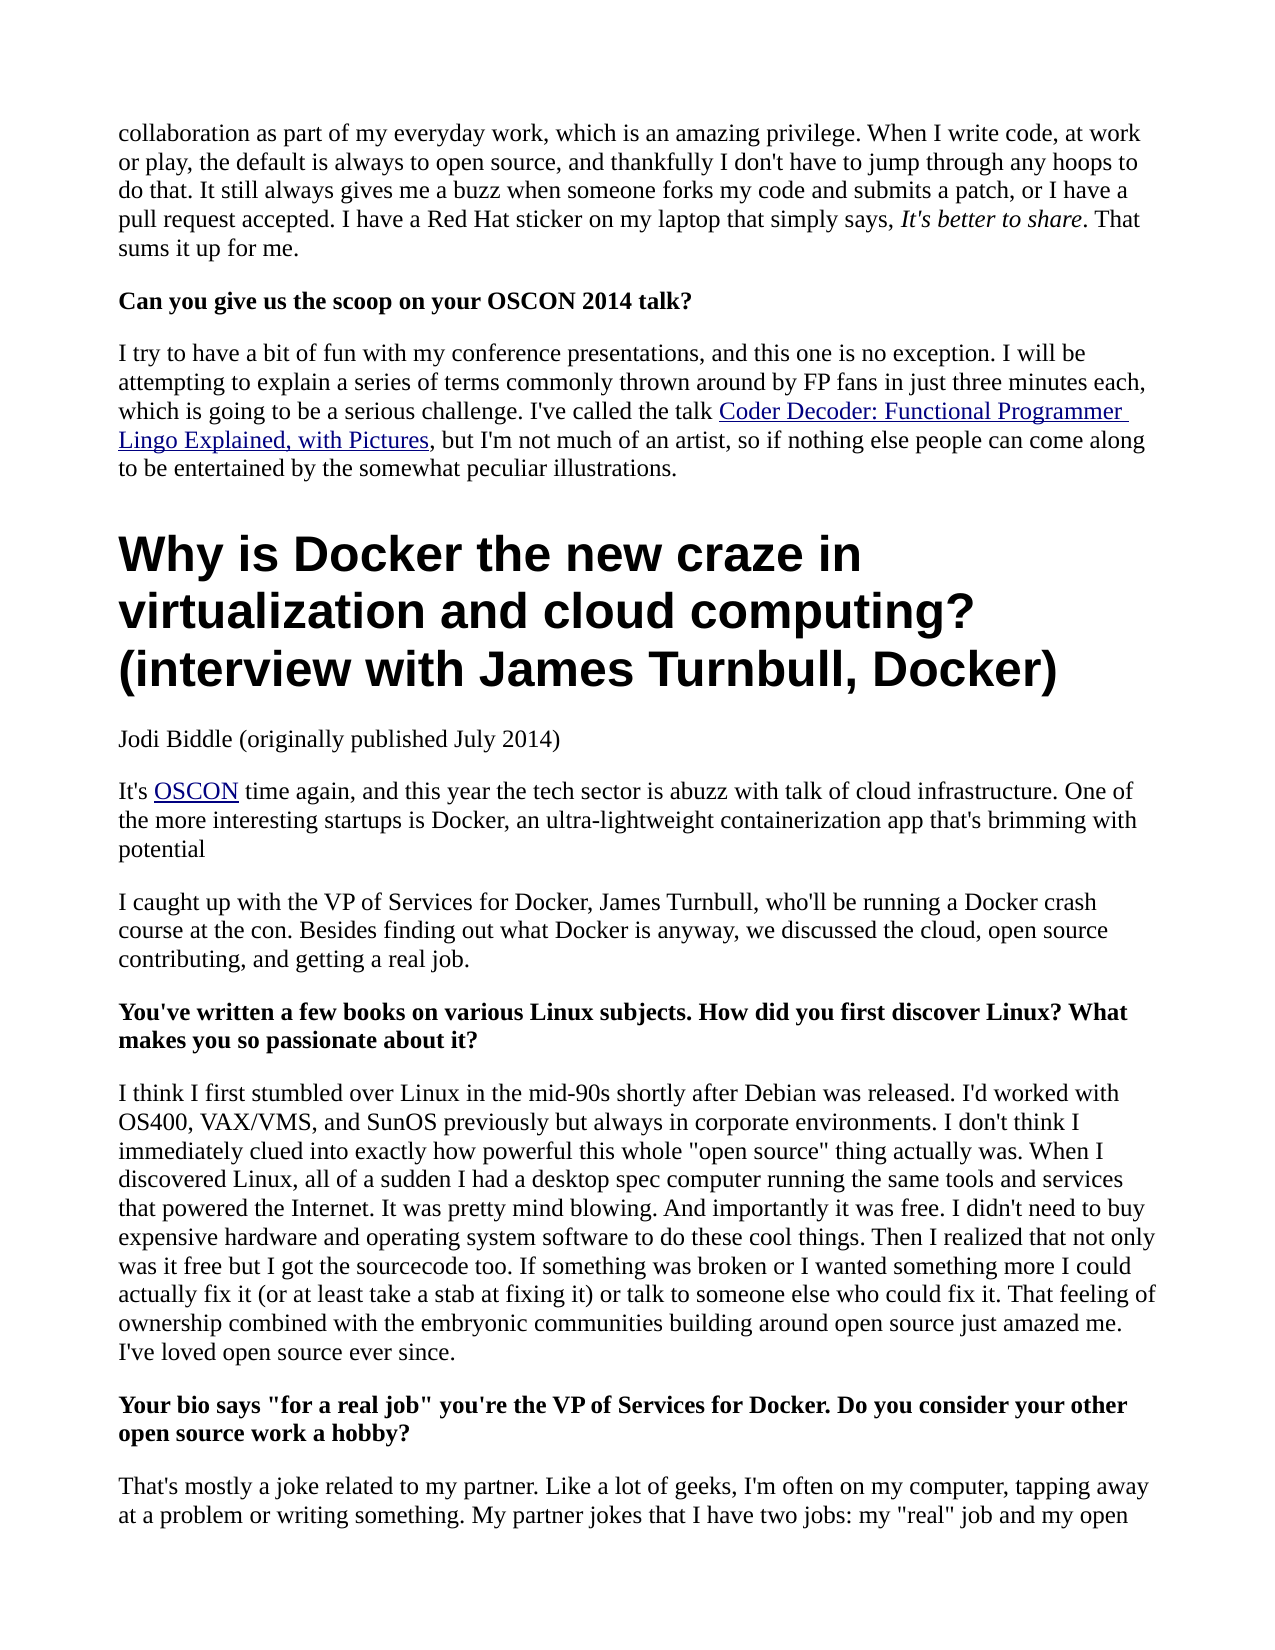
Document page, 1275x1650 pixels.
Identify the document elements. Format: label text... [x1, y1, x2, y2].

text You've written a few books on various Linux subjects. How did you first discover Linux? What makes you so passionate about it? [118, 997, 1157, 1054]
text I try to have a bit of fun with my conference presentations, and this one is no exception. I will be attempting to explain a series of terms commonly thrown around by FP fans in just three minutes each, which is going to be a serious challenge. I've called the talk Coder Decoder: Functional Programmer Lingo Explained, with Pictures, but I'm not much of an artist, so if nothing else people can come along to be entertained by the somewhat peculiar illustrations. [118, 338, 1157, 482]
text Can you give us the scoop on your OSCON 2014 talk? [118, 286, 1157, 314]
text I think I first stumbled over Linux in the mid-90s shortly after Debian was released. I'd worked with OS400, VAX/VMS, and SunOS previously but always in corporate environments. I don't think I immediately clued into exactly how powerful this whole "open source" thing actually was. When I discovered Linux, all of a sudden I had a desktop spec computer running the same tools and services that powered the Internet. It was pretty mind blowing. And importantly it was free. I didn't need to buy expensive hardware and operating system software to do these cool things. Then I realized that not only was it free but I got the sourcecode too. If something was broken or I wanted something more I could actually fix it (or at least take a stab at fixing it) or talk to someone else who could fix it. That feeling of ownership combined with the embryonic communities building around open source just amazed me. I've loved open source ever since. [118, 1078, 1157, 1366]
text collaboration as part of my everyday work, which is an amazing privilege. When I write code, at work or play, the default is always to open source, and thankfully I don't have to jump through any hoops to do that. It still always gives me a buzz when someone forks my code and submits a patch, or I have a pull request accepted. I have a Red Hat sticker on my laptop that simply says, It's better to share. That sums it up for me. [118, 118, 1157, 262]
text I caught up with the VP of Services for Docker, James Turnbull, who'll be running a Docker crash course at the con. Besides finding out what Docker is anyway, we discussed the cloud, open source contributing, and getting a real job. [118, 887, 1157, 973]
text Jodi Biddle (originally published July 2014) [118, 724, 1157, 752]
text Your bio says "for a real job" you're the VP of Services for Docker. Do you consider your other open source work a hobby? [118, 1390, 1157, 1447]
text It's OSCON time again, and this year the tech sector is abuzz with talk of cloud infrastructure. One of the more interesting startups is Docker, an ultra-lightweight containerization app that's brimming with potential [118, 776, 1157, 863]
text That's mostly a joke related to my partner. Like a lot of geeks, I'm often on my computer, tapping away at a problem or writing something. My partner jokes that I have two jobs: my "real" job and my open [118, 1471, 1157, 1529]
subtitle Why is Docker the new craze in virtualization and cloud computing? (interview with James Turnbull, Docker) [118, 524, 1157, 697]
